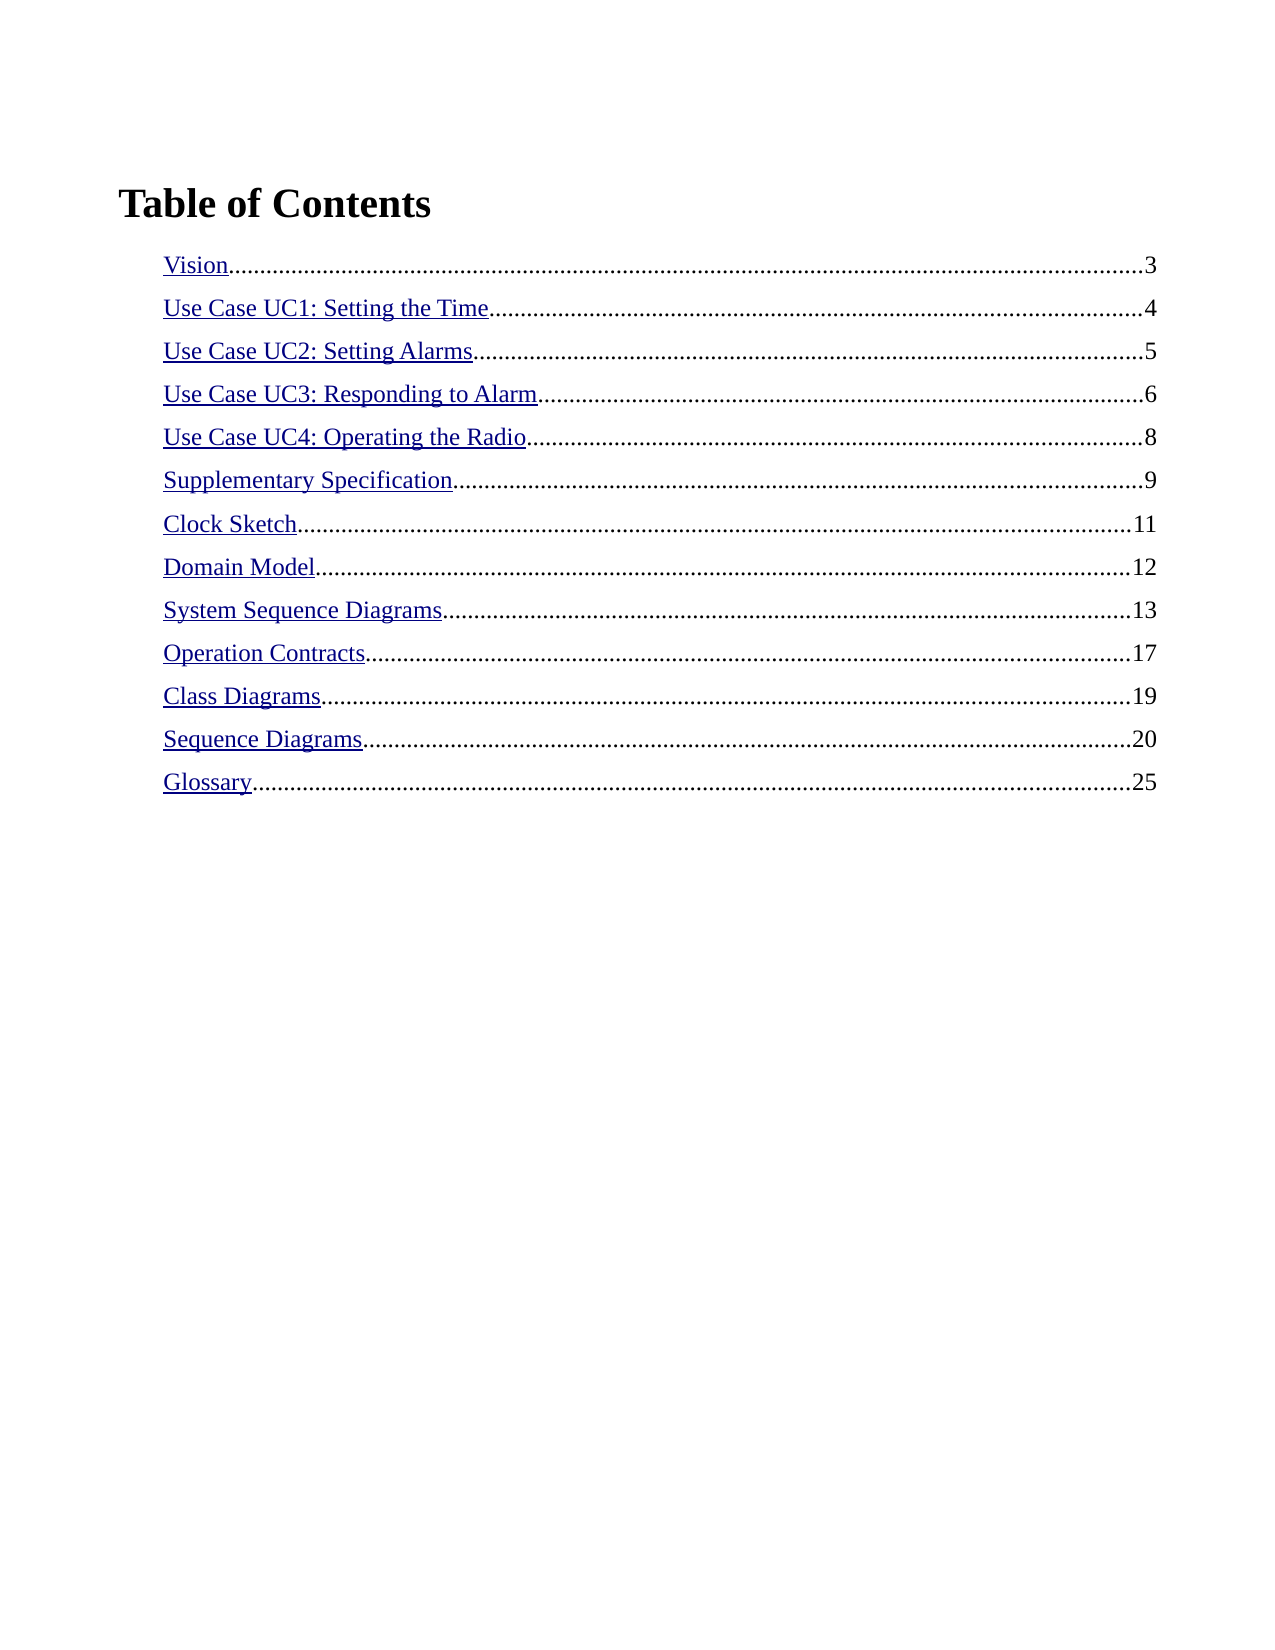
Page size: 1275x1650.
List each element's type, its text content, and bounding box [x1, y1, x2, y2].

text Sequence Diagrams 20 [163, 724, 1157, 753]
text Use Case UC2: Setting Alarms 5 [163, 336, 1157, 365]
text Domain Model 12 [163, 552, 1157, 581]
text System Sequence Diagrams 13 [163, 595, 1157, 624]
text Clock Sketch 11 [163, 509, 1157, 537]
text Use Case UC1: Setting the Time 4 [163, 293, 1157, 322]
text Vision 3 [163, 250, 1157, 279]
text Class Diagrams 19 [163, 681, 1157, 710]
text Use Case UC4: Operating the Radio 8 [163, 422, 1157, 451]
subtitle Table of Contents [118, 178, 1157, 226]
text Use Case UC3: Responding to Alarm 6 [163, 379, 1157, 408]
text Supplementary Specification 9 [163, 466, 1157, 494]
text Glossary 25 [163, 767, 1157, 796]
text Operation Contracts 17 [163, 638, 1157, 667]
